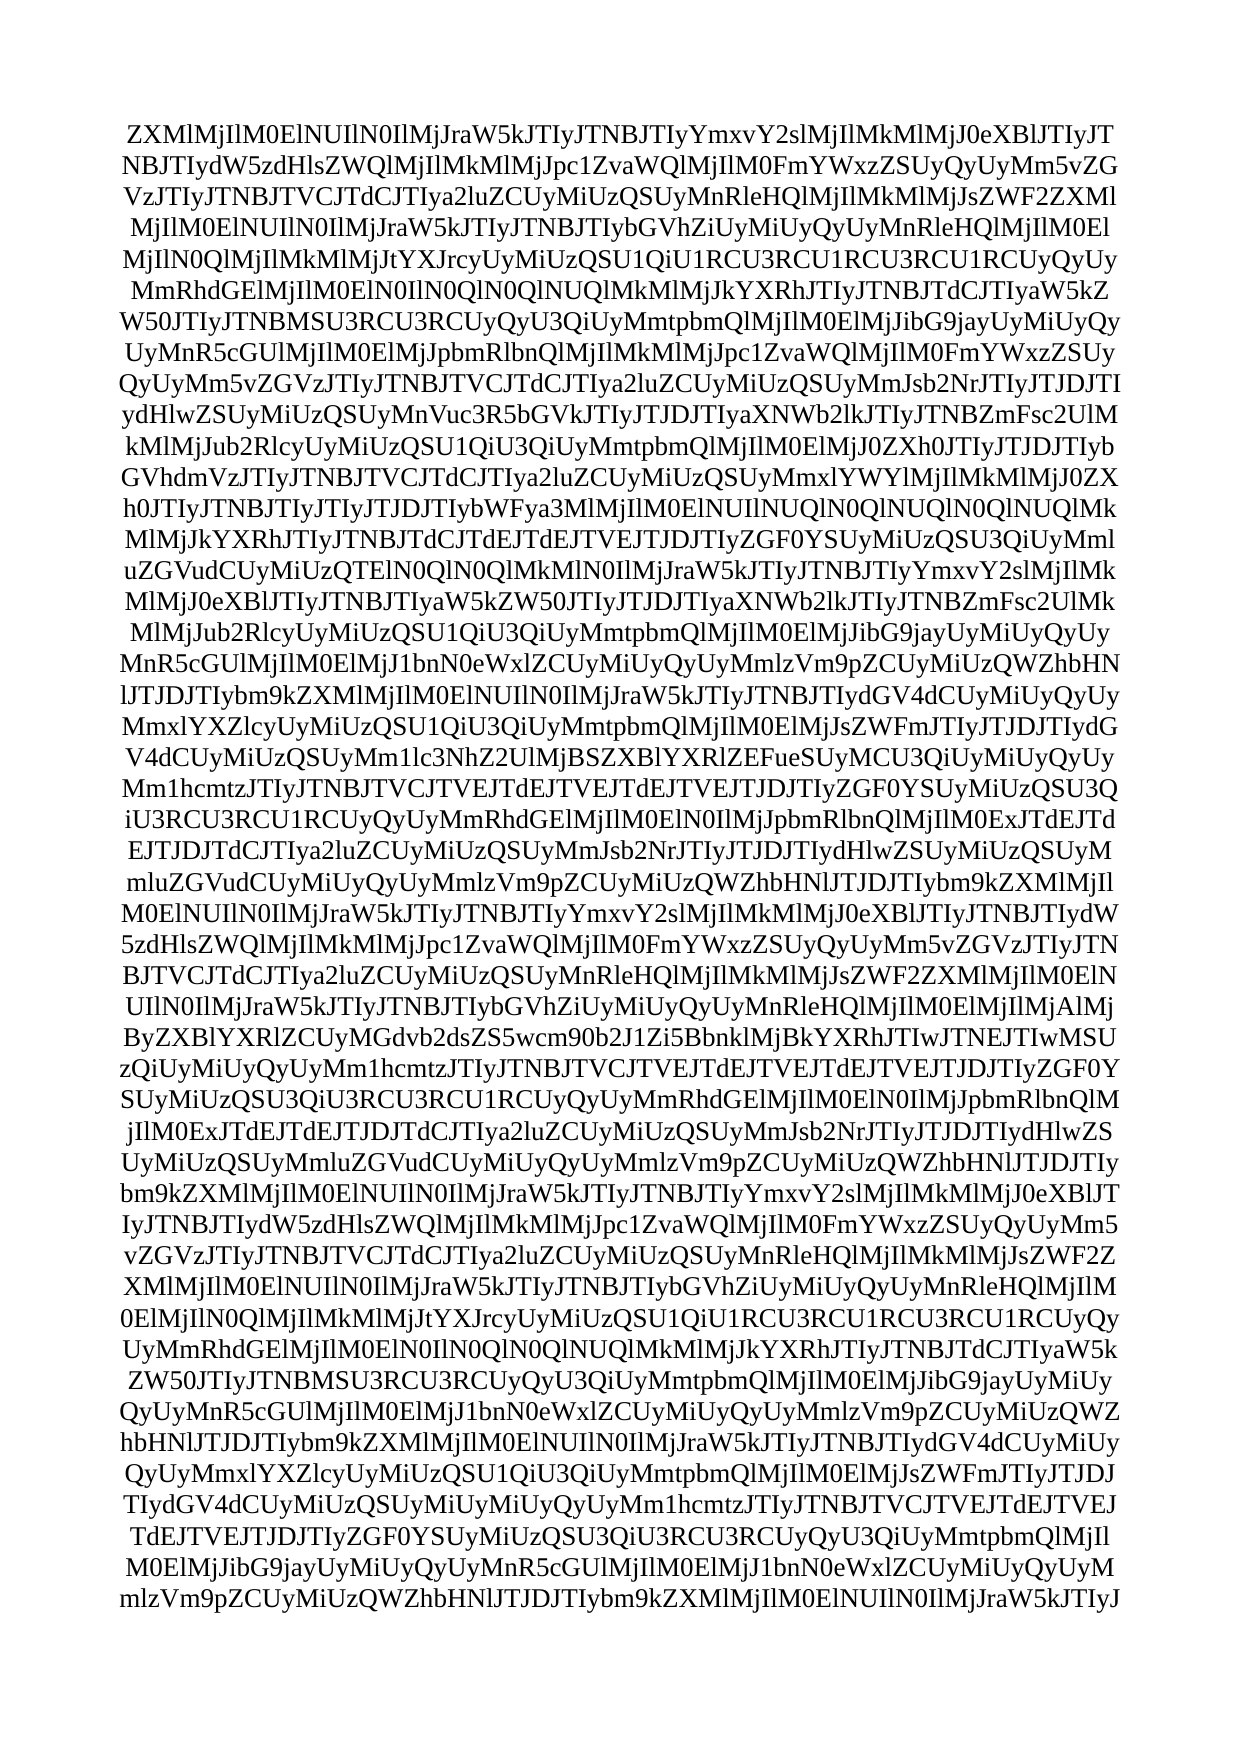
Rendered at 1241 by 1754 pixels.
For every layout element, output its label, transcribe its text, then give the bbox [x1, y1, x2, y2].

text ZXMlMjIlM0ElNUIlN0IlMjJraW5kJTIyJTNBJTIyYmxvY2slMjIlMkMlMjJ0eXBlJTIyJTNBJTIydW5zdHlsZWQlMjIlMkMlMjJpc1ZvaWQlMjIlM0FmYWxzZSUyQyUyMm5vZGVzJTIyJTNBJTVCJTdCJTIya2luZCUyMiUzQSUyMnRleHQlMjIlMkMlMjJsZWF2ZXMlMjIlM0ElNUIlN0IlMjJraW5kJTIyJTNBJTIybGVhZiUyMiUyQyUyMnRleHQlMjIlM0ElMjIlN0QlMjIlMkMlMjJtYXJrcyUyMiUzQSU1QiU1RCU3RCU1RCU3RCU1RCUyQyUyMmRhdGElMjIlM0ElN0IlN0QlN0QlNUQlMkMlMjJkYXRhJTIyJTNBJTdCJTIyaW5kZW50JTIyJTNBMSU3RCU3RCUyQyU3QiUyMmtpbmQlMjIlM0ElMjJibG9jayUyMiUyQyUyMnR5cGUlMjIlM0ElMjJpbmRlbnQlMjIlMkMlMjJpc1ZvaWQlMjIlM0FmYWxzZSUyQyUyMm5vZGVzJTIyJTNBJTVCJTdCJTIya2luZCUyMiUzQSUyMmJsb2NrJTIyJTJDJTIydHlwZSUyMiUzQSUyMnVuc3R5bGVkJTIyJTJDJTIyaXNWb2lkJTIyJTNBZmFsc2UlMkMlMjJub2RlcyUyMiUzQSU1QiU3QiUyMmtpbmQlMjIlM0ElMjJ0ZXh0JTIyJTJDJTIybGVhdmVzJTIyJTNBJTVCJTdCJTIya2luZCUyMiUzQSUyMmxlYWYlMjIlMkMlMjJ0ZXh0JTIyJTNBJTIyJTIyJTJDJTIybWFya3MlMjIlM0ElNUIlNUQlN0QlNUQlN0QlNUQlMkMlMjJkYXRhJTIyJTNBJTdCJTdEJTdEJTVEJTJDJTIyZGF0YSUyMiUzQSU3QiUyMmluZGVudCUyMiUzQTElN0QlN0QlMkMlN0IlMjJraW5kJTIyJTNBJTIyYmxvY2slMjIlMkMlMjJ0eXBlJTIyJTNBJTIyaW5kZW50JTIyJTJDJTIyaXNWb2lkJTIyJTNBZmFsc2UlMkMlMjJub2RlcyUyMiUzQSU1QiU3QiUyMmtpbmQlMjIlM0ElMjJibG9jayUyMiUyQyUyMnR5cGUlMjIlM0ElMjJ1bnN0eWxlZCUyMiUyQyUyMmlzVm9pZCUyMiUzQWZhbHNlJTJDJTIybm9kZXMlMjIlM0ElNUIlN0IlMjJraW5kJTIyJTNBJTIydGV4dCUyMiUyQyUyMmxlYXZlcyUyMiUzQSU1QiU3QiUyMmtpbmQlMjIlM0ElMjJsZWFmJTIyJTJDJTIydGV4dCUyMiUzQSUyMm1lc3NhZ2UlMjBSZXBlYXRlZEFueSUyMCU3QiUyMiUyQyUyMm1hcmtzJTIyJTNBJTVCJTVEJTdEJTVEJTdEJTVEJTJDJTIyZGF0YSUyMiUzQSU3QiU3RCU3RCU1RCUyQyUyMmRhdGElMjIlM0ElN0IlMjJpbmRlbnQlMjIlM0ExJTdEJTdEJTJDJTdCJTIya2luZCUyMiUzQSUyMmJsb2NrJTIyJTJDJTIydHlwZSUyMiUzQSUyMmluZGVudCUyMiUyQyUyMmlzVm9pZCUyMiUzQWZhbHNlJTJDJTIybm9kZXMlMjIlM0ElNUIlN0IlMjJraW5kJTIyJTNBJTIyYmxvY2slMjIlMkMlMjJ0eXBlJTIyJTNBJTIydW5zdHlsZWQlMjIlMkMlMjJpc1ZvaWQlMjIlM0FmYWxzZSUyQyUyMm5vZGVzJTIyJTNBJTVCJTdCJTIya2luZCUyMiUzQSUyMnRleHQlMjIlMkMlMjJsZWF2ZXMlMjIlM0ElNUIlN0IlMjJraW5kJTIyJTNBJTIybGVhZiUyMiUyQyUyMnRleHQlMjIlM0ElMjIlMjAlMjByZXBlYXRlZCUyMGdvb2dsZS5wcm90b2J1Zi5BbnklMjBkYXRhJTIwJTNEJTIwMSUzQiUyMiUyQyUyMm1hcmtzJTIyJTNBJTVCJTVEJTdEJTVEJTdEJTVEJTJDJTIyZGF0YSUyMiUzQSU3QiU3RCU3RCU1RCUyQyUyMmRhdGElMjIlM0ElN0IlMjJpbmRlbnQlMjIlM0ExJTdEJTdEJTJDJTdCJTIya2luZCUyMiUzQSUyMmJsb2NrJTIyJTJDJTIydHlwZSUyMiUzQSUyMmluZGVudCUyMiUyQyUyMmlzVm9pZCUyMiUzQWZhbHNlJTJDJTIybm9kZXMlMjIlM0ElNUIlN0IlMjJraW5kJTIyJTNBJTIyYmxvY2slMjIlMkMlMjJ0eXBlJTIyJTNBJTIydW5zdHlsZWQlMjIlMkMlMjJpc1ZvaWQlMjIlM0FmYWxzZSUyQyUyMm5vZGVzJTIyJTNBJTVCJTdCJTIya2luZCUyMiUzQSUyMnRleHQlMjIlMkMlMjJsZWF2ZXMlMjIlM0ElNUIlN0IlMjJraW5kJTIyJTNBJTIybGVhZiUyMiUyQyUyMnRleHQlMjIlM0ElMjIlN0QlMjIlMkMlMjJtYXJrcyUyMiUzQSU1QiU1RCU3RCU1RCU3RCU1RCUyQyUyMmRhdGElMjIlM0ElN0IlN0QlN0QlNUQlMkMlMjJkYXRhJTIyJTNBJTdCJTIyaW5kZW50JTIyJTNBMSU3RCU3RCUyQyU3QiUyMmtpbmQlMjIlM0ElMjJibG9jayUyMiUyQyUyMnR5cGUlMjIlM0ElMjJ1bnN0eWxlZCUyMiUyQyUyMmlzVm9pZCUyMiUzQWZhbHNlJTJDJTIybm9kZXMlMjIlM0ElNUIlN0IlMjJraW5kJTIyJTNBJTIydGV4dCUyMiUyQyUyMmxlYXZlcyUyMiUzQSU1QiU3QiUyMmtpbmQlMjIlM0ElMjJsZWFmJTIyJTJDJTIydGV4dCUyMiUzQSUyMiUyMiUyQyUyMm1hcmtzJTIyJTNBJTVCJTVEJTdEJTVEJTdEJTVEJTJDJTIyZGF0YSUyMiUzQSU3QiU3RCU3RCUyQyU3QiUyMmtpbmQlMjIlM0ElMjJibG9jayUyMiUyQyUyMnR5cGUlMjIlM0ElMjJ1bnN0eWxlZCUyMiUyQyUyMmlzVm9pZCUyMiUzQWZhbHNlJTJDJTIybm9kZXMlMjIlM0ElNUIlN0IlMjJraW5kJTIyJ [118, 118, 1122, 1613]
